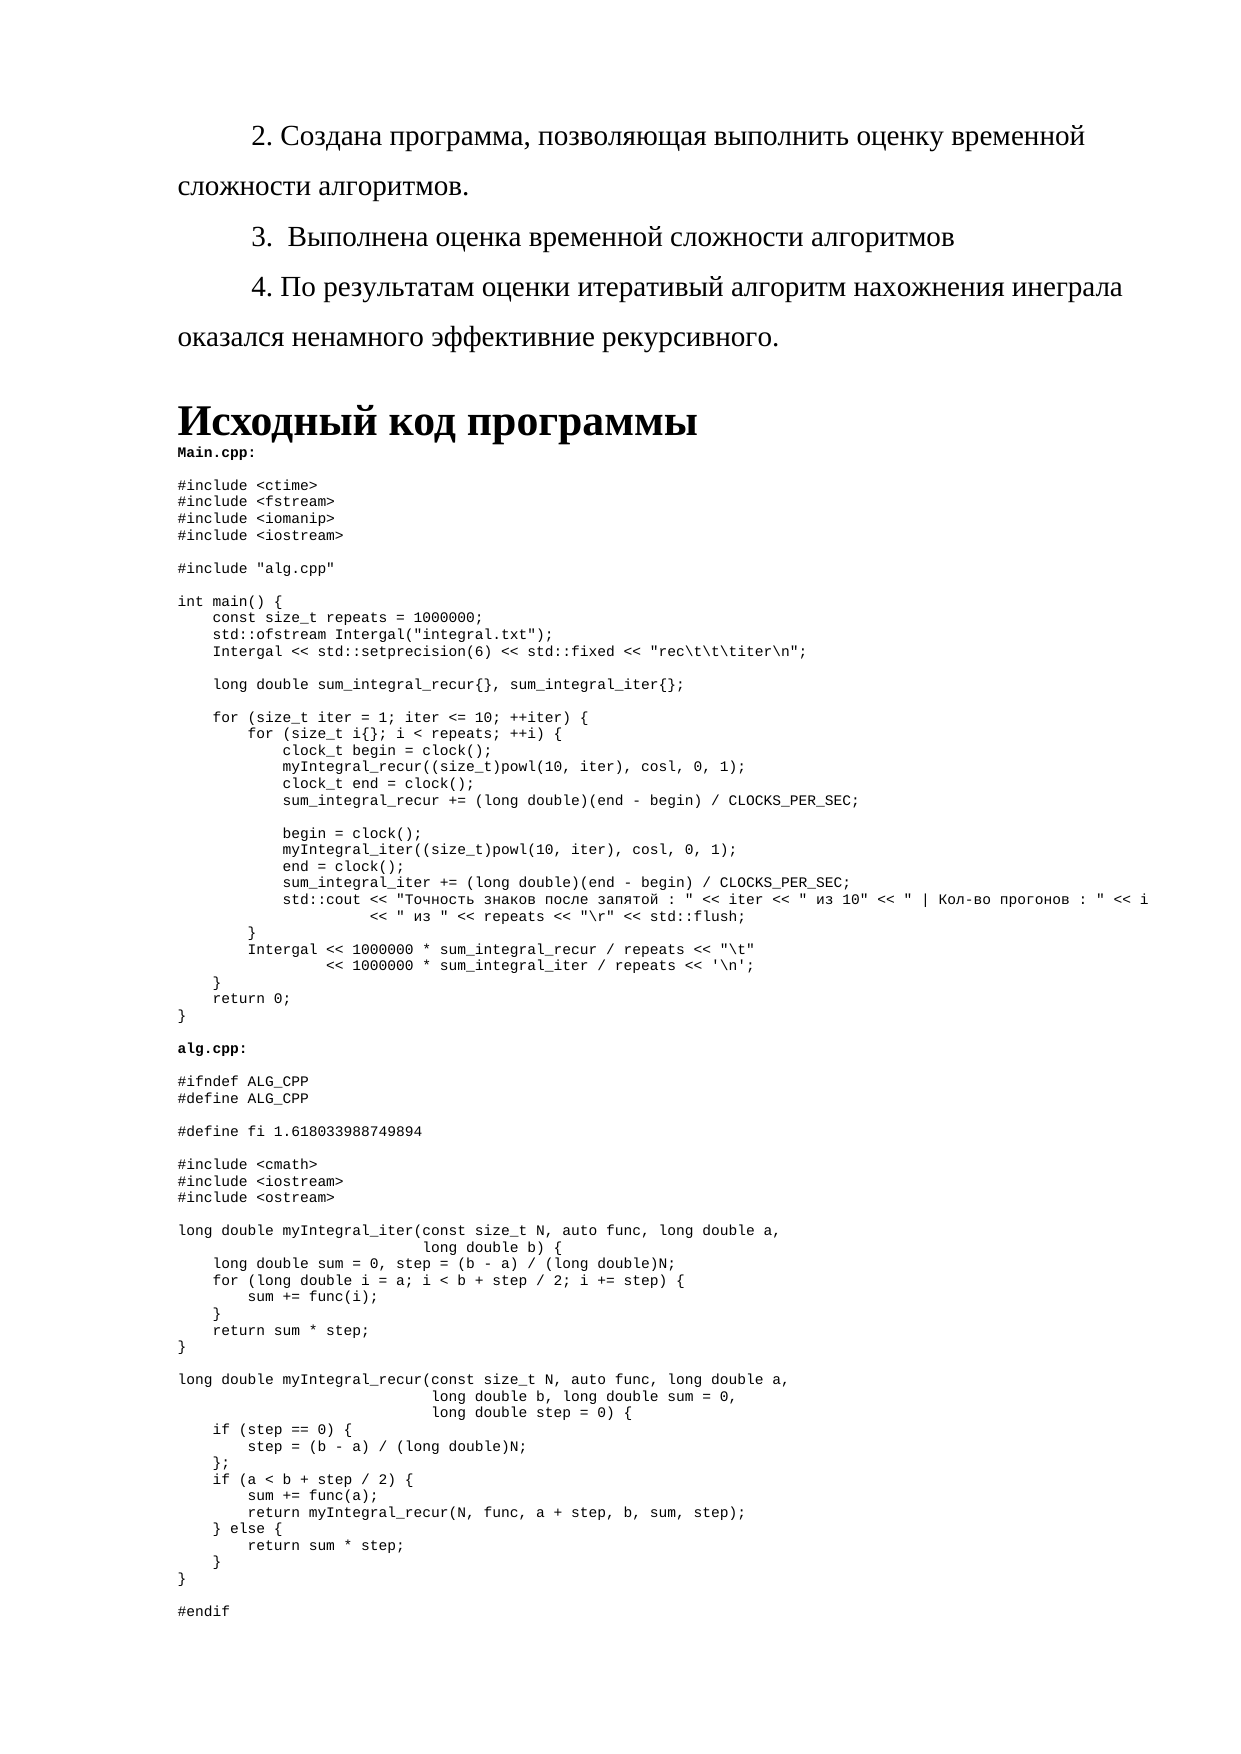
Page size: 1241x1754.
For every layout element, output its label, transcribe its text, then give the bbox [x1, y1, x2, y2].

text #define ALG_CPP [177, 1091, 1152, 1107]
text #include <iostream> [177, 528, 1152, 544]
text const size_t repeats = 1000000; [177, 611, 1152, 627]
text } else { [177, 1522, 1152, 1538]
text Intergal << 1000000 * sum_integral_recur / repeats << "\t" [177, 942, 1152, 958]
text 2. Создана программа, позволяющая выполнить оценку временной сложности алгоритмов. [177, 118, 1152, 202]
text #ifndef ALG_CPP [177, 1074, 1152, 1091]
text #include <cmath> [177, 1157, 1152, 1174]
text step = (b - a) / (long double)N; [177, 1439, 1152, 1455]
text } [177, 1571, 1152, 1588]
text return sum * step; [177, 1323, 1152, 1339]
text #include <fstream> [177, 495, 1152, 511]
text long double sum = 0, step = (b - a) / (long double)N; [177, 1257, 1152, 1273]
text 4. По результатам оценки итеративый алгоритм нахожнения инеграла оказался ненамного эффективние рекурсивного. [177, 269, 1152, 353]
text if (step == 0) { [177, 1422, 1152, 1439]
text }; [177, 1455, 1152, 1472]
text #define fi 1.618033988749894 [177, 1124, 1152, 1141]
text end = clock(); [177, 859, 1152, 876]
text sum_integral_recur += (long double)(end - begin) / CLOCKS_PER_SEC; [177, 793, 1152, 809]
text #include "alg.cpp" [177, 561, 1152, 577]
text for (size_t i{}; i < repeats; ++i) { [177, 727, 1152, 743]
text } [177, 1555, 1152, 1571]
text #include <ctime> [177, 478, 1152, 495]
text std::cout << "Точность знаков после запятой : " << iter << " из 10" << " | Кол-во прогонов : " << i [177, 892, 1152, 909]
text } [177, 975, 1152, 992]
text int main() { [177, 594, 1152, 611]
text << 1000000 * sum_integral_iter / repeats << '\n'; [177, 958, 1152, 975]
text } [177, 1306, 1152, 1323]
text #include <ostream> [177, 1190, 1152, 1207]
text long double b, long double sum = 0, [177, 1389, 1152, 1406]
text sum += func(i); [177, 1290, 1152, 1306]
text long double myIntegral_recur(const size_t N, auto func, long double a, [177, 1372, 1152, 1389]
text #include <iostream> [177, 1174, 1152, 1190]
text } [177, 1008, 1152, 1025]
text Intergal << std::setprecision(6) << std::fixed << "rec\t\t\titer\n"; [177, 644, 1152, 660]
text begin = clock(); [177, 826, 1152, 842]
text return sum * step; [177, 1538, 1152, 1555]
text Main.cpp: [177, 445, 1152, 462]
text myIntegral_iter((size_t)powl(10, iter), cosl, 0, 1); [177, 842, 1152, 859]
text return 0; [177, 992, 1152, 1008]
text long double myIntegral_iter(const size_t N, auto func, long double a, [177, 1223, 1152, 1240]
subtitle Исходный код программы [177, 395, 1152, 445]
text long double step = 0) { [177, 1406, 1152, 1422]
text } [177, 925, 1152, 942]
text sum += func(a); [177, 1488, 1152, 1505]
text #include <iomanip> [177, 511, 1152, 528]
text return myIntegral_recur(N, func, a + step, b, sum, step); [177, 1505, 1152, 1522]
text #endif [177, 1604, 1152, 1621]
text long double b) { [177, 1240, 1152, 1257]
text long double sum_integral_recur{}, sum_integral_iter{}; [177, 677, 1152, 693]
text for (size_t iter = 1; iter <= 10; ++iter) { [177, 710, 1152, 727]
text clock_t end = clock(); [177, 776, 1152, 793]
text << " из " << repeats << "\r" << std::flush; [177, 909, 1152, 925]
text for (long double i = a; i < b + step / 2; i += step) { [177, 1273, 1152, 1290]
text sum_integral_iter += (long double)(end - begin) / CLOCKS_PER_SEC; [177, 876, 1152, 892]
text 3. Выполнена оценка временной сложности алгоритмов [177, 219, 1152, 252]
text clock_t begin = clock(); [177, 743, 1152, 760]
text alg.cpp: [177, 1041, 1152, 1058]
text if (a < b + step / 2) { [177, 1472, 1152, 1488]
text } [177, 1339, 1152, 1356]
text std::ofstream Intergal("integral.txt"); [177, 627, 1152, 644]
text myIntegral_recur((size_t)powl(10, iter), cosl, 0, 1); [177, 760, 1152, 776]
